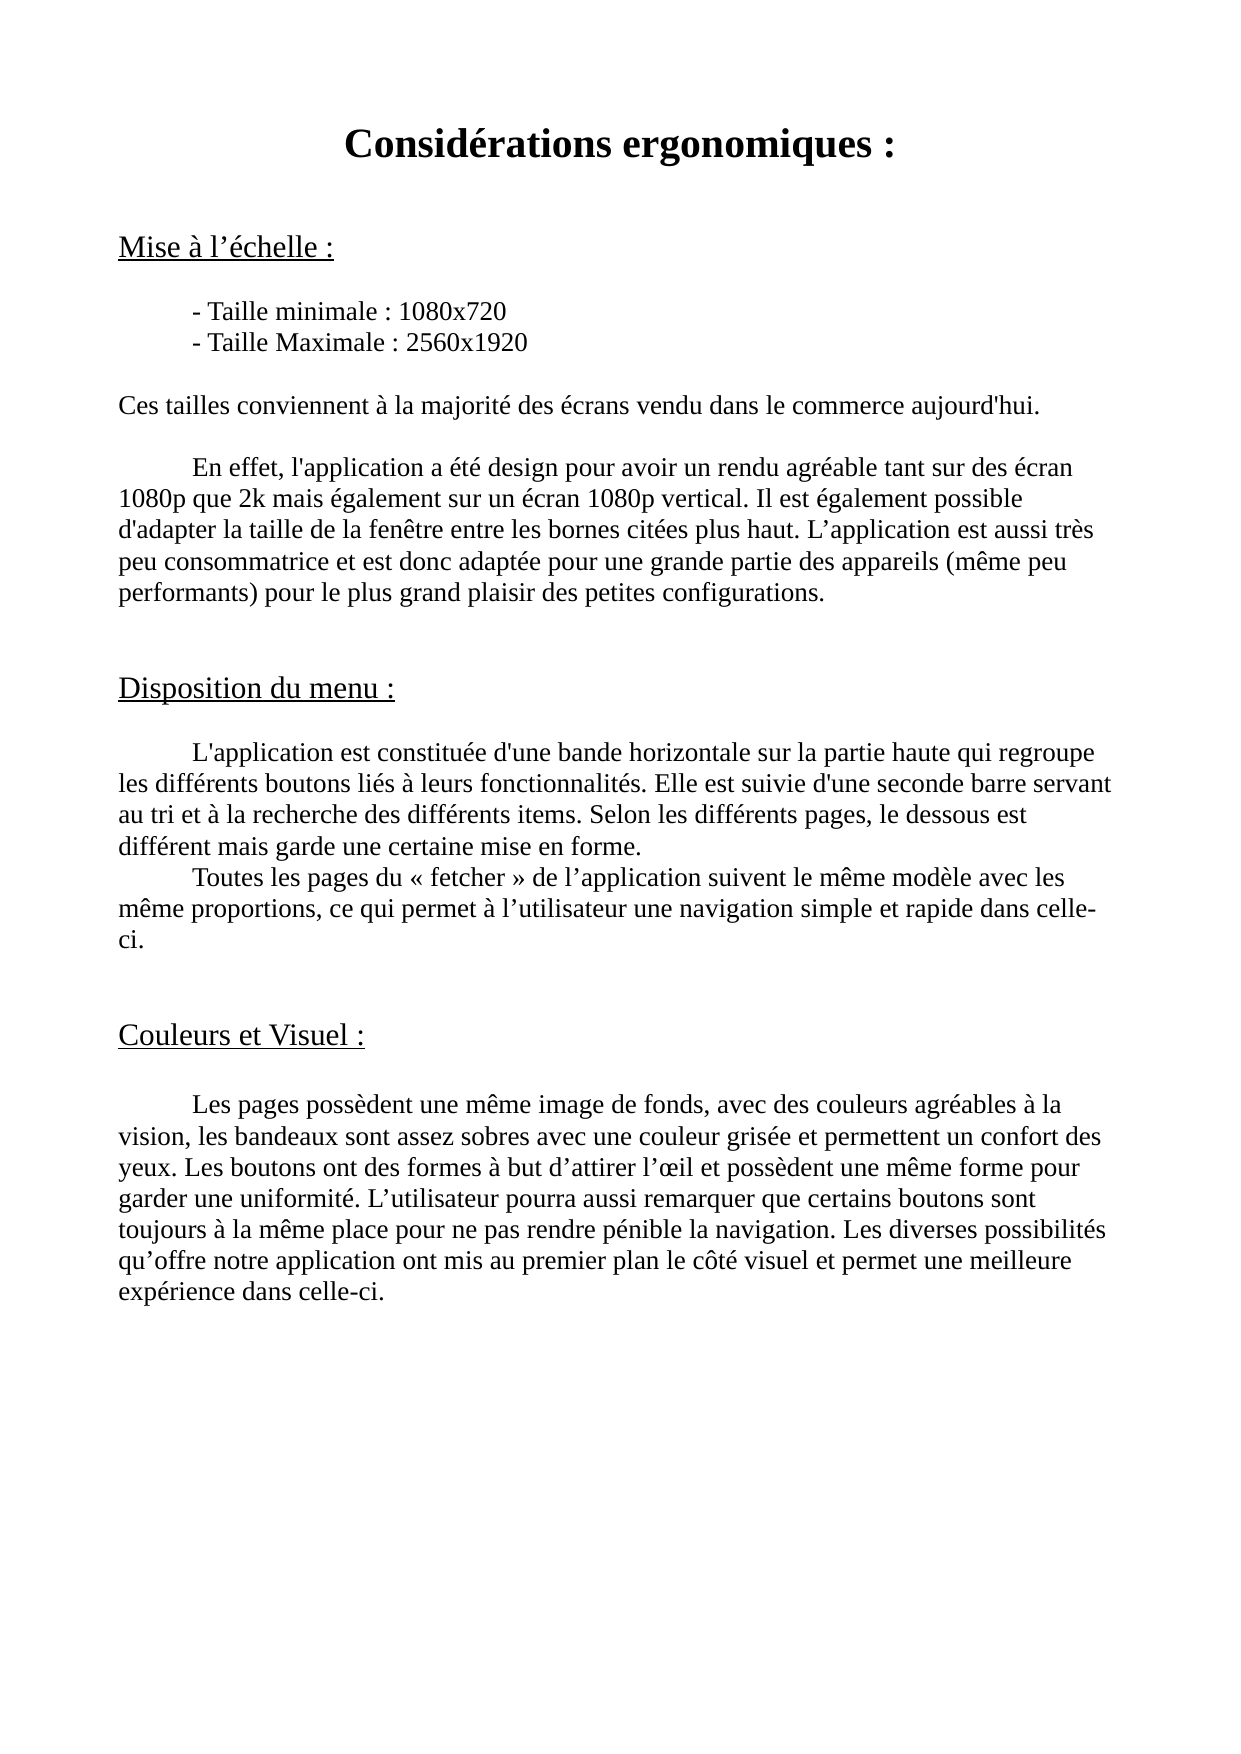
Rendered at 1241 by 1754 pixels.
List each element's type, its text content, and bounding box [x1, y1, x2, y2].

text Ces tailles conviennent à la majorité des écrans vendu dans le commerce aujourd'hui. [118, 389, 1122, 420]
text Considérations ergonomiques : [118, 118, 1122, 166]
text - Taille minimale : 1080x720 [118, 295, 1122, 327]
text L'application est constituée d'une bande horizontale sur la partie haute qui regroupe les différents boutons liés à leurs fonctionnalités. Elle est suivie d'une seconde barre servant au tri et à la recherche des différents items. Selon les différents pages, le dessous est différent mais garde une certaine mise en forme. [118, 736, 1122, 861]
text Les pages possèdent une même image de fonds, avec des couleurs agréables à la vision, les bandeaux sont assez sobres avec une couleur grisée et permettent un confort des yeux. Les boutons ont des formes à but d’attirer l’œil et possèdent une même forme pour garder une uniformité. L’utilisateur pourra aussi remarquer que certains boutons sont toujours à la même place pour ne pas rendre pénible la navigation. Les diverses possibilités qu’offre notre application ont mis au premier plan le côté visuel et permet une meilleure expérience dans celle-ci. [118, 1088, 1122, 1306]
text Mise à l’échelle : [118, 228, 1122, 264]
text Couleurs et Visuel : [118, 1017, 1122, 1052]
text Disposition du menu : [118, 669, 1122, 705]
text - Taille Maximale : 2560x1920 [118, 327, 1122, 358]
text En effet, l'application a été design pour avoir un rendu agréable tant sur des écran 1080p que 2k mais également sur un écran 1080p vertical. Il est également possible d'adapter la taille de la fenêtre entre les bornes citées plus haut. L’application est aussi très peu consommatrice et est donc adaptée pour une grande partie des appareils (même peu performants) pour le plus grand plaisir des petites configurations. [118, 451, 1122, 607]
text Toutes les pages du « fetcher » de l’application suivent le même modèle avec les même proportions, ce qui permet à l’utilisateur une navigation simple et rapide dans celle-ci. [118, 861, 1122, 954]
